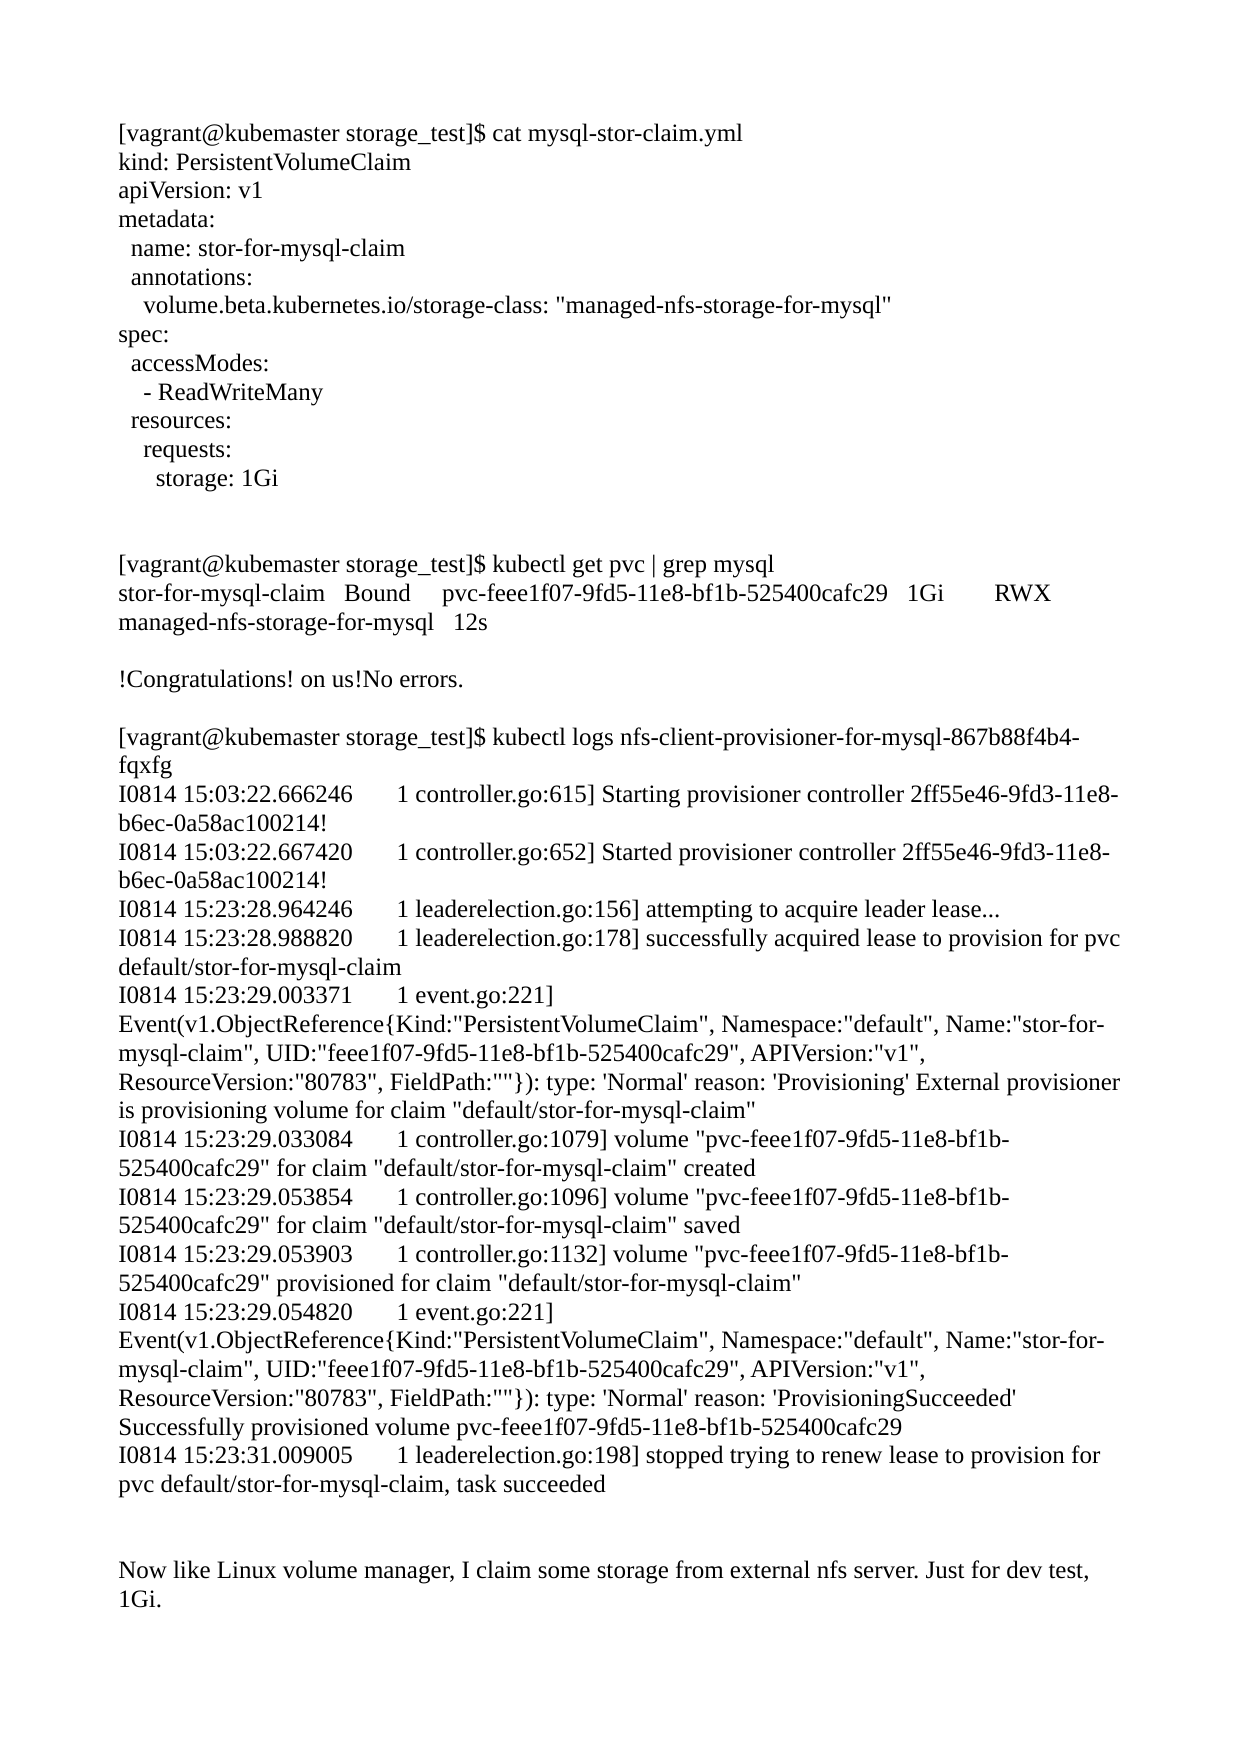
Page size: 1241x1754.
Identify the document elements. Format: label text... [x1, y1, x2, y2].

text I0814 15:23:31.009005 1 leaderelection.go:198] stopped trying to renew lease to provision for pvc default/stor-for-mysql-claim, task succeeded [118, 1441, 1122, 1498]
text I0814 15:23:28.964246 1 leaderelection.go:156] attempting to acquire leader lease... [118, 894, 1122, 923]
text [vagrant@kubemaster storage_test]$ kubectl logs nfs-client-provisioner-for-mysql-867b88f4b4-fqxfg [118, 722, 1122, 779]
text I0814 15:23:29.053854 1 controller.go:1096] volume "pvc-feee1f07-9fd5-11e8-bf1b-525400cafc29" for claim "default/stor-for-mysql-claim" saved [118, 1182, 1122, 1239]
text volume.beta.kubernetes.io/storage-class: "managed-nfs-storage-for-mysql" [118, 291, 1122, 319]
text I0814 15:23:29.054820 1 event.go:221] Event(v1.ObjectReference{Kind:"PersistentVolumeClaim", Namespace:"default", Name:"stor-for-mysql-claim", UID:"feee1f07-9fd5-11e8-bf1b-525400cafc29", APIVersion:"v1", ResourceVersion:"80783", FieldPath:""}): type: 'Normal' reason: 'ProvisioningSucceeded' Successfully provisioned volume pvc-feee1f07-9fd5-11e8-bf1b-525400cafc29 [118, 1297, 1122, 1441]
text I0814 15:23:29.053903 1 controller.go:1132] volume "pvc-feee1f07-9fd5-11e8-bf1b-525400cafc29" provisioned for claim "default/stor-for-mysql-claim" [118, 1239, 1122, 1297]
text - ReadWriteMany [118, 377, 1122, 406]
text requests: [118, 434, 1122, 463]
text apiVersion: v1 [118, 176, 1122, 204]
text I0814 15:03:22.666246 1 controller.go:615] Starting provisioner controller 2ff55e46-9fd3-11e8-b6ec-0a58ac100214! [118, 779, 1122, 837]
text I0814 15:03:22.667420 1 controller.go:652] Started provisioner controller 2ff55e46-9fd3-11e8-b6ec-0a58ac100214! [118, 837, 1122, 894]
text I0814 15:23:29.033084 1 controller.go:1079] volume "pvc-feee1f07-9fd5-11e8-bf1b-525400cafc29" for claim "default/stor-for-mysql-claim" created [118, 1124, 1122, 1182]
text I0814 15:23:29.003371 1 event.go:221] Event(v1.ObjectReference{Kind:"PersistentVolumeClaim", Namespace:"default", Name:"stor-for-mysql-claim", UID:"feee1f07-9fd5-11e8-bf1b-525400cafc29", APIVersion:"v1", ResourceVersion:"80783", FieldPath:""}): type: 'Normal' reason: 'Provisioning' External provisioner is provisioning volume for claim "default/stor-for-mysql-claim" [118, 981, 1122, 1124]
text name: stor-for-mysql-claim [118, 233, 1122, 262]
text I0814 15:23:28.988820 1 leaderelection.go:178] successfully acquired lease to provision for pvc default/stor-for-mysql-claim [118, 923, 1122, 981]
text spec: [118, 319, 1122, 348]
text !Congratulations! on us!No errors. [118, 664, 1122, 693]
text [vagrant@kubemaster storage_test]$ cat mysql-stor-claim.yml [118, 118, 1122, 147]
text [vagrant@kubemaster storage_test]$ kubectl get pvc | grep mysql [118, 549, 1122, 578]
text annotations: [118, 262, 1122, 291]
text Now like Linux volume manager, I claim some storage from external nfs server. Just for dev test, 1Gi. [118, 1556, 1122, 1613]
text resources: [118, 406, 1122, 434]
text accessModes: [118, 348, 1122, 377]
text kind: PersistentVolumeClaim [118, 147, 1122, 176]
text storage: 1Gi [118, 463, 1122, 492]
text stor-for-mysql-claim Bound pvc-feee1f07-9fd5-11e8-bf1b-525400cafc29 1Gi RWX managed-nfs-storage-for-mysql 12s [118, 578, 1122, 636]
text metadata: [118, 204, 1122, 233]
